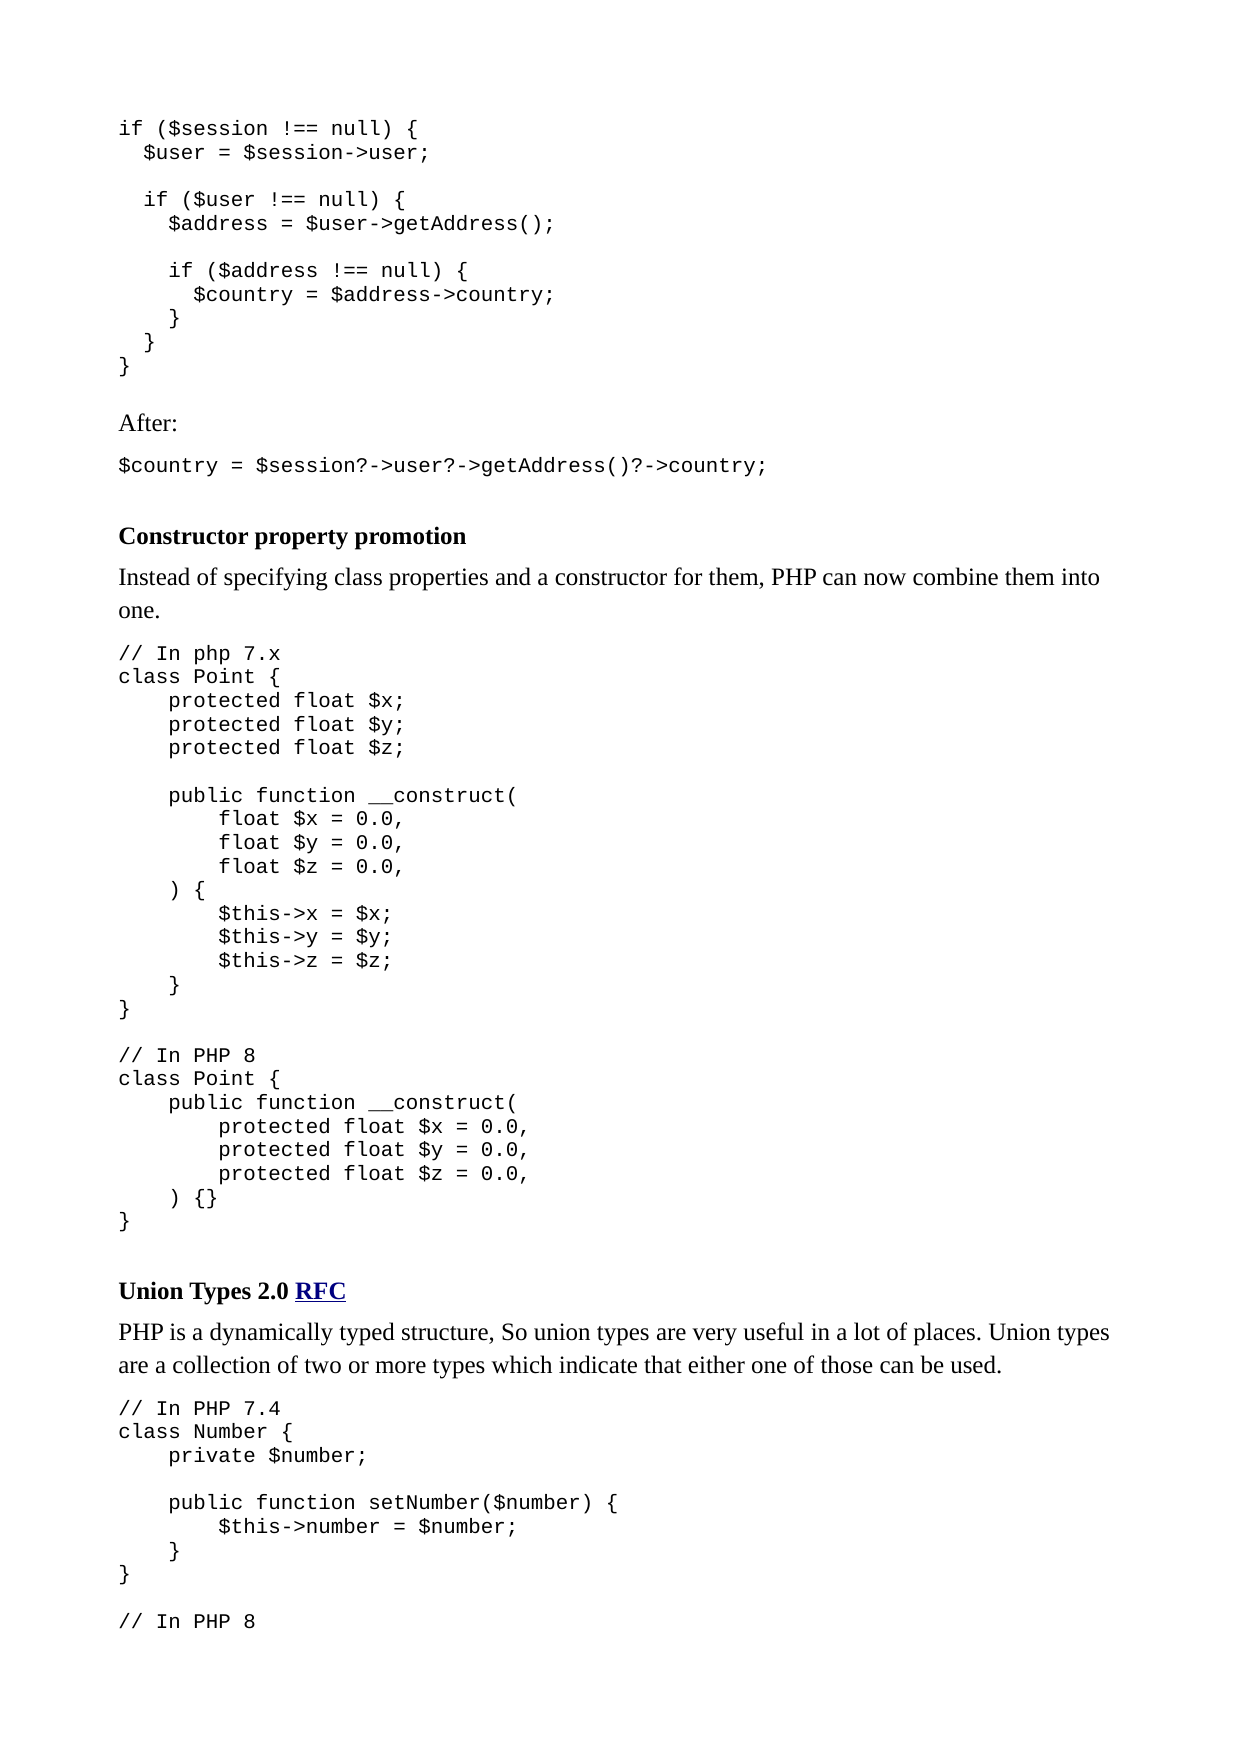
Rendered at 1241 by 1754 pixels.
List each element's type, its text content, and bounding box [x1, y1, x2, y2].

subtitle Union Types 2.0 RFC [118, 1276, 1122, 1305]
text } [118, 354, 1122, 378]
text PHP is a dynamically typed structure, So union types are very useful in a lot of places. Union types are a collection of two or more types which indicate that either one of those can be used. [118, 1317, 1122, 1379]
text } [118, 974, 1122, 997]
text float $z = 0.0, [118, 856, 1122, 879]
text $this->x = $x; [118, 903, 1122, 927]
text $country = $session?->user?->getAddress()?->country; [118, 455, 1122, 479]
text // In PHP 7.4 [118, 1398, 1122, 1421]
text $this->z = $z; [118, 950, 1122, 974]
text // In PHP 8 [118, 1611, 1122, 1634]
text class Point { [118, 1068, 1122, 1092]
text } [118, 307, 1122, 331]
text protected float $z = 0.0, [118, 1163, 1122, 1187]
text if ($session !== null) { [118, 118, 1122, 142]
text } [118, 331, 1122, 354]
text if ($user !== null) { [118, 189, 1122, 213]
text $address = $user->getAddress(); [118, 213, 1122, 236]
text ) {} [118, 1187, 1122, 1210]
text $country = $address->country; [118, 284, 1122, 307]
text Instead of specifying class properties and a constructor for them, PHP can now combine them into one. [118, 562, 1122, 624]
text float $y = 0.0, [118, 832, 1122, 856]
text class Number { [118, 1421, 1122, 1445]
text $this->number = $number; [118, 1516, 1122, 1540]
text public function setNumber($number) { [118, 1492, 1122, 1516]
text protected float $x; [118, 690, 1122, 714]
text } [118, 997, 1122, 1021]
text // In php 7.x [118, 643, 1122, 666]
text $user = $session->user; [118, 142, 1122, 165]
text // In PHP 8 [118, 1045, 1122, 1068]
text } [118, 1210, 1122, 1234]
text class Point { [118, 666, 1122, 690]
text } [118, 1540, 1122, 1563]
text $this->y = $y; [118, 927, 1122, 950]
text float $x = 0.0, [118, 808, 1122, 832]
text if ($address !== null) { [118, 260, 1122, 284]
text public function __construct( [118, 1092, 1122, 1116]
text After: [118, 408, 1122, 436]
text } [118, 1563, 1122, 1587]
text ) { [118, 879, 1122, 903]
text private $number; [118, 1445, 1122, 1469]
text public function __construct( [118, 785, 1122, 808]
text protected float $y = 0.0, [118, 1139, 1122, 1163]
subtitle Constructor property promotion [118, 521, 1122, 550]
text protected float $x = 0.0, [118, 1116, 1122, 1139]
text protected float $y; [118, 714, 1122, 737]
text protected float $z; [118, 737, 1122, 761]
